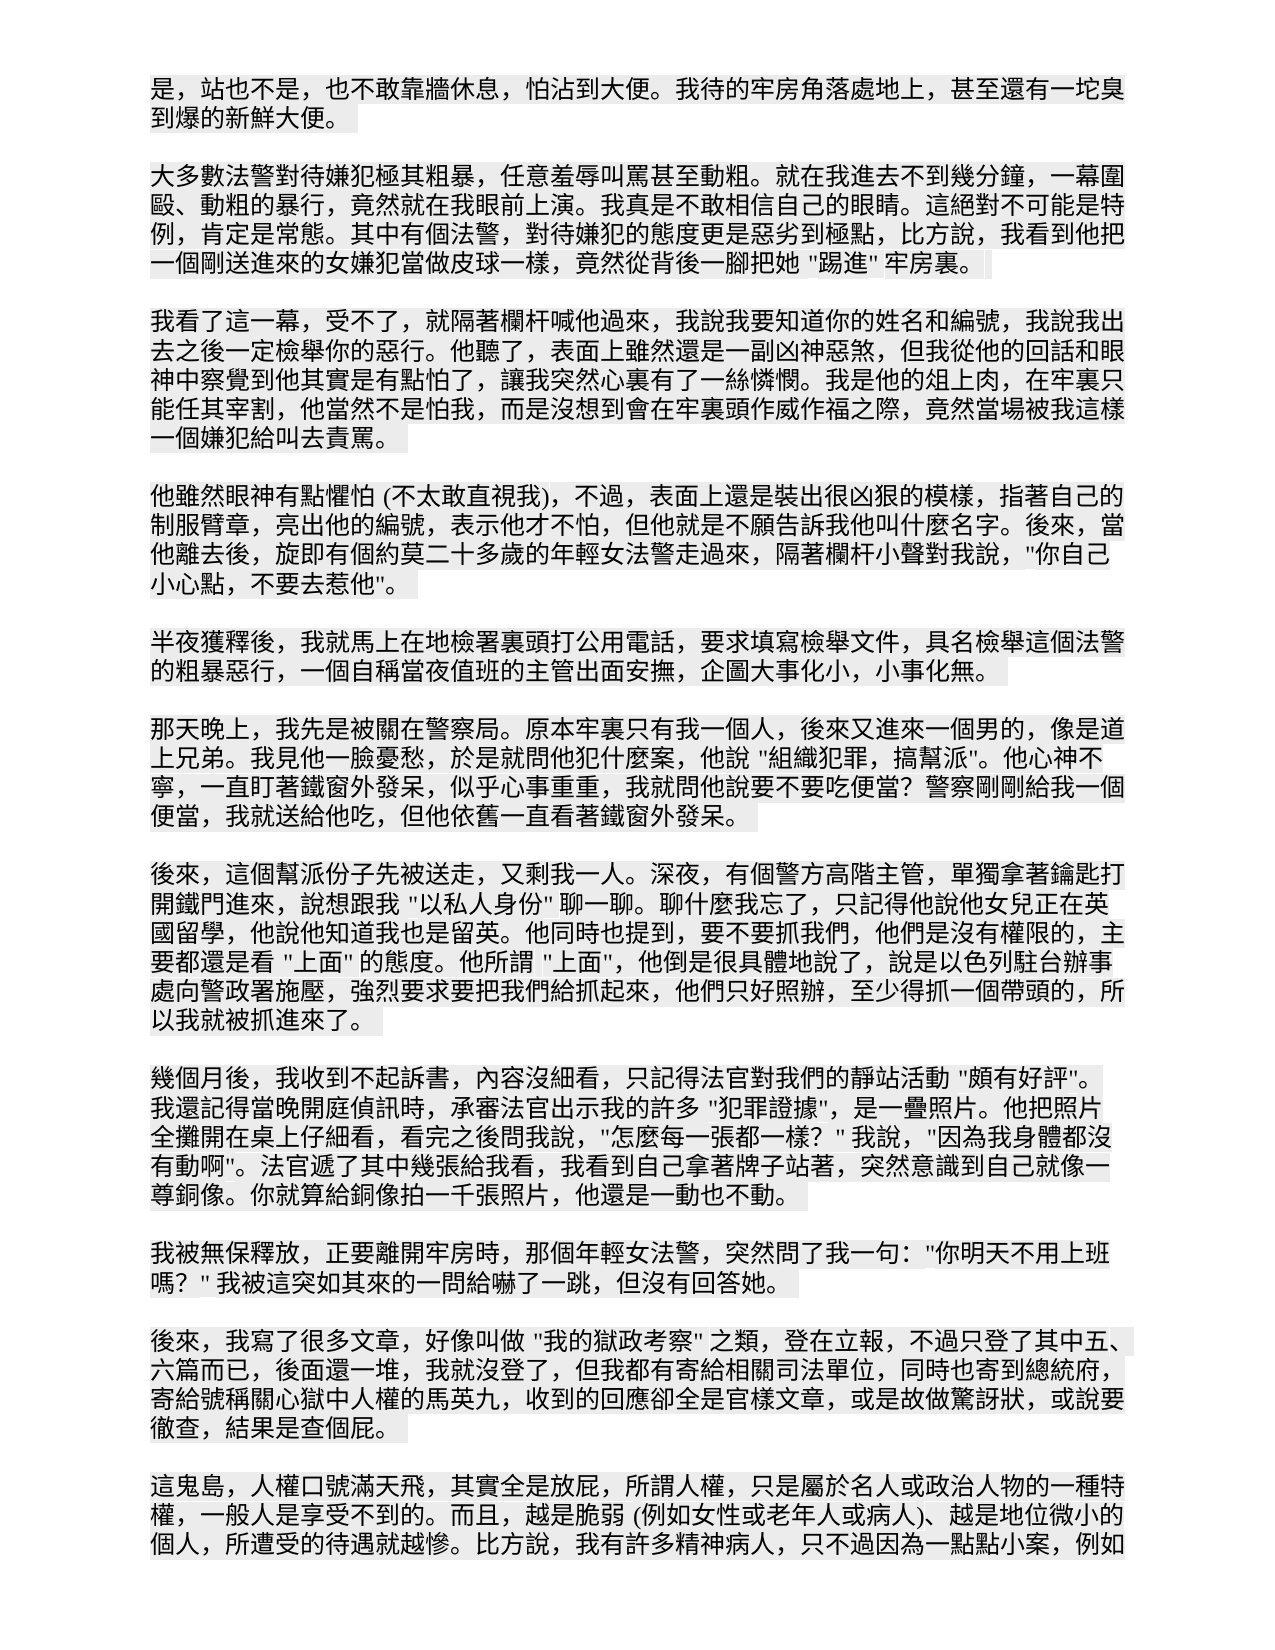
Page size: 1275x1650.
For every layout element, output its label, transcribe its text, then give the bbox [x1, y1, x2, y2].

text 幾年前，巴勒網在以色列駐台辦事處靜站。有一次，我被抓，先送去警局拘留，做完筆錄，接著上銬移送台北地檢署偵訊，連夜開庭。最後，法官要我以一萬元交保候傳，我說我一毛錢也不付，我選擇繼續拘留。幾小時後的凌晨，法官重新做出決定，讓我無保釋放。 當我被送到地檢署時，幾名警察一路 "護送" 我走進去。那時都已經深夜十一、二點了，地檢署大門口竟然還圍著幾十名記者和攝影機。一見到我出現，記者們就像餓虎撲狼一樣衝了過來，鎂光閃爍，對我拍照拍個不停。我很納悶，我既不是公眾人物，也不是什麼江洋大盜，記者怎麼會對我感興趣？我心裏想，會不會是台大知道我被捕的消息，怕我沒法回去上班看門診，所以派人來救我？結果不是，原來是認錯人了。 一堆記者擋住去路，搶著發問，有人問我說："你知不知道自己錯了？" 我微笑不語。還有一個把麥克風堵到我面前問說："你不覺得可恥嗎？有沒有什麼話要對大家說？" 我還是微笑不語，一概當做耳邊風。直到有個記者問說："你為什麼要貪污？" 我才停下腳步，回頭問說："我什麼時候貪污？" 他說："那您是為什麼被逮捕？" 我說，"因為我在以色列辦事處靜站啊"。這下換記者們納悶了，有一個義憤填膺地大聲喊說："那你採購消防器材為什麼要污錢？"。我說，你們認錯人了啦。他們說："署長！署長，您不是消防署署長嗎？" 我說我不是啦。於是大家都笑了，整個鎂光閃閃竟然瞬間熄滅。我問說，"你們拍這麼多，電視上不會播出吧？" 他們說，"不會播啦，這不是同步播出，等一下馬上就刪掉了啦"。 我被關在地檢署一個很髒的小牢房，地上、牆上四處屎尿痕跡，很髒，惡臭至極，坐也不是，站也不是，也不敢靠牆休息，怕沾到大便。我待的牢房角落處地上，甚至還有一坨臭到爆的新鮮大便。 大多數法警對待嫌犯極其粗暴，任意羞辱叫罵甚至動粗。就在我進去不到幾分鐘，一幕圍毆、動粗的暴行，竟然就在我眼前上演。我真是不敢相信自己的眼睛。這絕對不可能是特例，肯定是常態。其中有個法警，對待嫌犯的態度更是惡劣到極點，比方說，我看到他把一個剛送進來的女嫌犯當做皮球一樣，竟然從背後一腳把她 "踢進" 牢房裏。 我看了這一幕，受不了，就隔著欄杆喊他過來，我說我要知道你的姓名和編號，我說我出去之後一定檢舉你的惡行。他聽了，表面上雖然還是一副凶神惡煞，但我從他的回話和眼神中察覺到他其實是有點怕了，讓我突然心裏有了一絲憐憫。我是他的俎上肉，在牢裏只能任其宰割，他當然不是怕我，而是沒想到會在牢裏頭作威作福之際，竟然當場被我這樣一個嫌犯給叫去責罵。 他雖然眼神有點懼怕 (不太敢直視我)，不過，表面上還是裝出很凶狠的模樣，指著自己的制服臂章，亮出他的編號，表示他才不怕，但他就是不願告訴我他叫什麼名字。後來，當他離去後，旋即有個約莫二十多歲的年輕女法警走過來，隔著欄杆小聲對我說，"你自己小心點，不要去惹他"。 半夜獲釋後，我就馬上在地檢署裏頭打公用電話，要求填寫檢舉文件，具名檢舉這個法警的粗暴惡行，一個自稱當夜值班的主管出面安撫，企圖大事化小，小事化無。 那天晚上，我先是被關在警察局。原本牢裏只有我一個人，後來又進來一個男的，像是道上兄弟。我見他一臉憂愁，於是就問他犯什麼案，他說 "組織犯罪，搞幫派"。他心神不寧，一直盯著鐵窗外發呆，似乎心事重重，我就問他說要不要吃便當？警察剛剛給我一個便當，我就送給他吃，但他依舊一直看著鐵窗外發呆。 後來，這個幫派份子先被送走，又剩我一人。深夜，有個警方高階主管，單獨拿著鑰匙打開鐵門進來，說想跟我 "以私人身份" 聊一聊。聊什麼我忘了，只記得他說他女兒正在英國留學，他說他知道我也是留英。他同時也提到，要不要抓我們，他們是沒有權限的，主要都還是看 "上面" 的態度。他所謂 "上面"，他倒是很具體地說了，說是以色列駐台辦事處向警政署施壓，強烈要求要把我們給抓起來，他們只好照辦，至少得抓一個帶頭的，所以我就被抓進來了。 幾個月後，我收到不起訴書，內容沒細看，只記得法官對我們的靜站活動 "頗有好評"。我還記得當晚開庭偵訊時，承審法官出示我的許多 "犯罪證據"，是一疊照片。他把照片全攤開在桌上仔細看，看完之後問我說，"怎麼每一張都一樣？" 我說，"因為我身體都沒有動啊"。法官遞了其中幾張給我看，我看到自己拿著牌子站著，突然意識到自己就像一尊銅像。你就算給銅像拍一千張照片，他還是一動也不動。 我被無保釋放，正要離開牢房時，那個年輕女法警，突然問了我一句："你明天不用上班嗎？" 我被這突如其來的一問給嚇了一跳，但沒有回答她。 後來，我寫了很多文章，好像叫做 "我的獄政考察" 之類，登在立報，不過只登了其中五、六篇而已，後面還一堆，我就沒登了，但我都有寄給相關司法單位，同時也寄到總統府，寄給號稱關心獄中人權的馬英九，收到的回應卻全是官樣文章，或是故做驚訝狀，或說要徹查，結果是查個屁。 這鬼島，人權口號滿天飛，其實全是放屁，所謂人權，只是屬於名人或政治人物的一種特權，一般人是享受不到的。而且，越是脆弱 (例如女性或老年人或病人)、越是地位微小的個人，所遭受的待遇就越慘。比方說，我有許多精神病人，只不過因為一點點小案，例如因為精神或智能問題，隨手拿了隔壁的一瓶羊奶喝，或是偷了人家農田上幾顆西瓜，就被以竊盜罪甚至強盜罪抓去關，甚至還刑求，想栽贓他更多案子，打得膝蓋都跛了。想到這些活生生、甚至就在眼前不斷發生的事，我心裏就有恨，思緒難平。人們的眼光永遠只關注那些所謂的名人或權勢者，對於弱者卻根本不屑一顧。 [150, 75, 1125, 1560]
